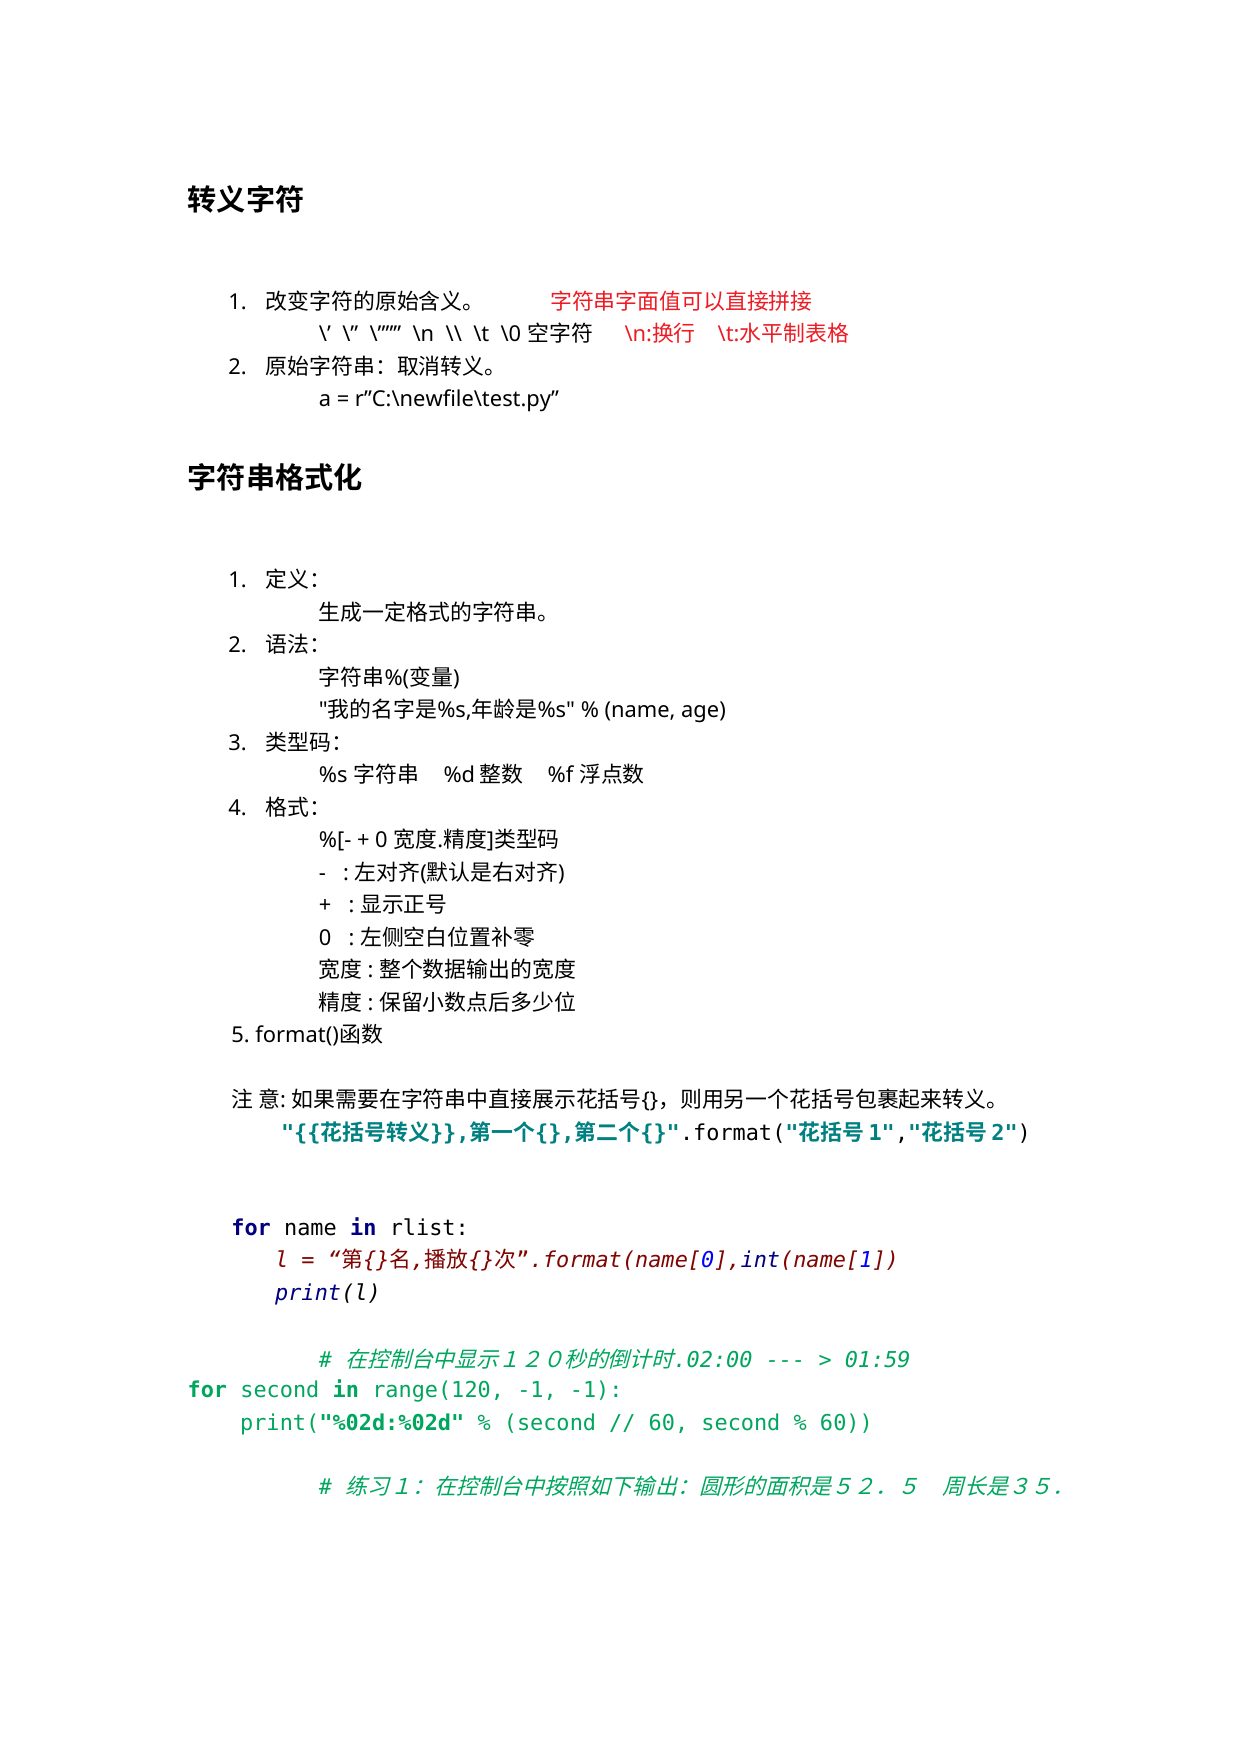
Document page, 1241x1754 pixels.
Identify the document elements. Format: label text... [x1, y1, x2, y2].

text %s 字符串 %d整数 %f 浮点数 [319, 757, 1053, 789]
subtitle 字符串格式化 [187, 443, 1053, 508]
text print(l) [187, 1277, 1053, 1309]
text for second in range(120, -1, -1): [187, 1374, 1053, 1407]
text 字符串%(变量) [264, 659, 1053, 692]
text # 在控制台中显示１２０秒的倒计时.02:00 --- > 01:59 [275, 1342, 1053, 1374]
subtitle 转义字符 [187, 165, 1053, 230]
text \’ \” \””” \n \\ \t \0 空字符 \n:换行 \t:水平制表格 [275, 316, 1053, 349]
text print("%02d:%02d" % (second // 60, second % 60)) [187, 1407, 1053, 1439]
text a = r”C:\newfile\test.py” [187, 381, 1053, 414]
text 0 : 左侧空白位置补零 [275, 919, 1053, 952]
list 格式： [228, 789, 1053, 822]
list 类型码： [228, 724, 1053, 757]
text + : 显示正号 [275, 887, 1053, 919]
text "我的名字是%s,年龄是%s" % (name, age) [275, 692, 1053, 724]
text 宽度 : 整个数据输出的宽度 [275, 952, 1053, 984]
list 语法： [228, 627, 1053, 659]
text 精度 : 保留小数点后多少位 [275, 984, 1053, 1017]
text 生成一定格式的字符串。 [275, 594, 1053, 627]
text l = “第{}名,播放{}次”.format(name[0],int(name[1]) [187, 1244, 1053, 1277]
text 5. format()函数 [187, 1017, 1053, 1049]
list 定义： [228, 562, 1053, 594]
text # 练习１：在控制台中按照如下输出：圆形的面积是５２．５ 周长是３５．２５ [275, 1469, 1053, 1501]
list 原始字符串：取消转义。 [228, 349, 1053, 381]
list 改变字符的原始含义。 字符串字面值可以直接拼接 [228, 284, 1053, 316]
text - : 左对齐(默认是右对齐) [275, 854, 1053, 887]
text 注 意: 如果需要在字符串中直接展示花括号{}，则用另一个花括号包裹起来转义。 [187, 1082, 1053, 1114]
text "{{花括号转义}},第一个{},第二个{}".format("花括号1","花括号2") [187, 1114, 1053, 1147]
text for name in rlist: [187, 1212, 1053, 1244]
text %[- + 0 宽度.精度]类型码 [275, 822, 1053, 854]
